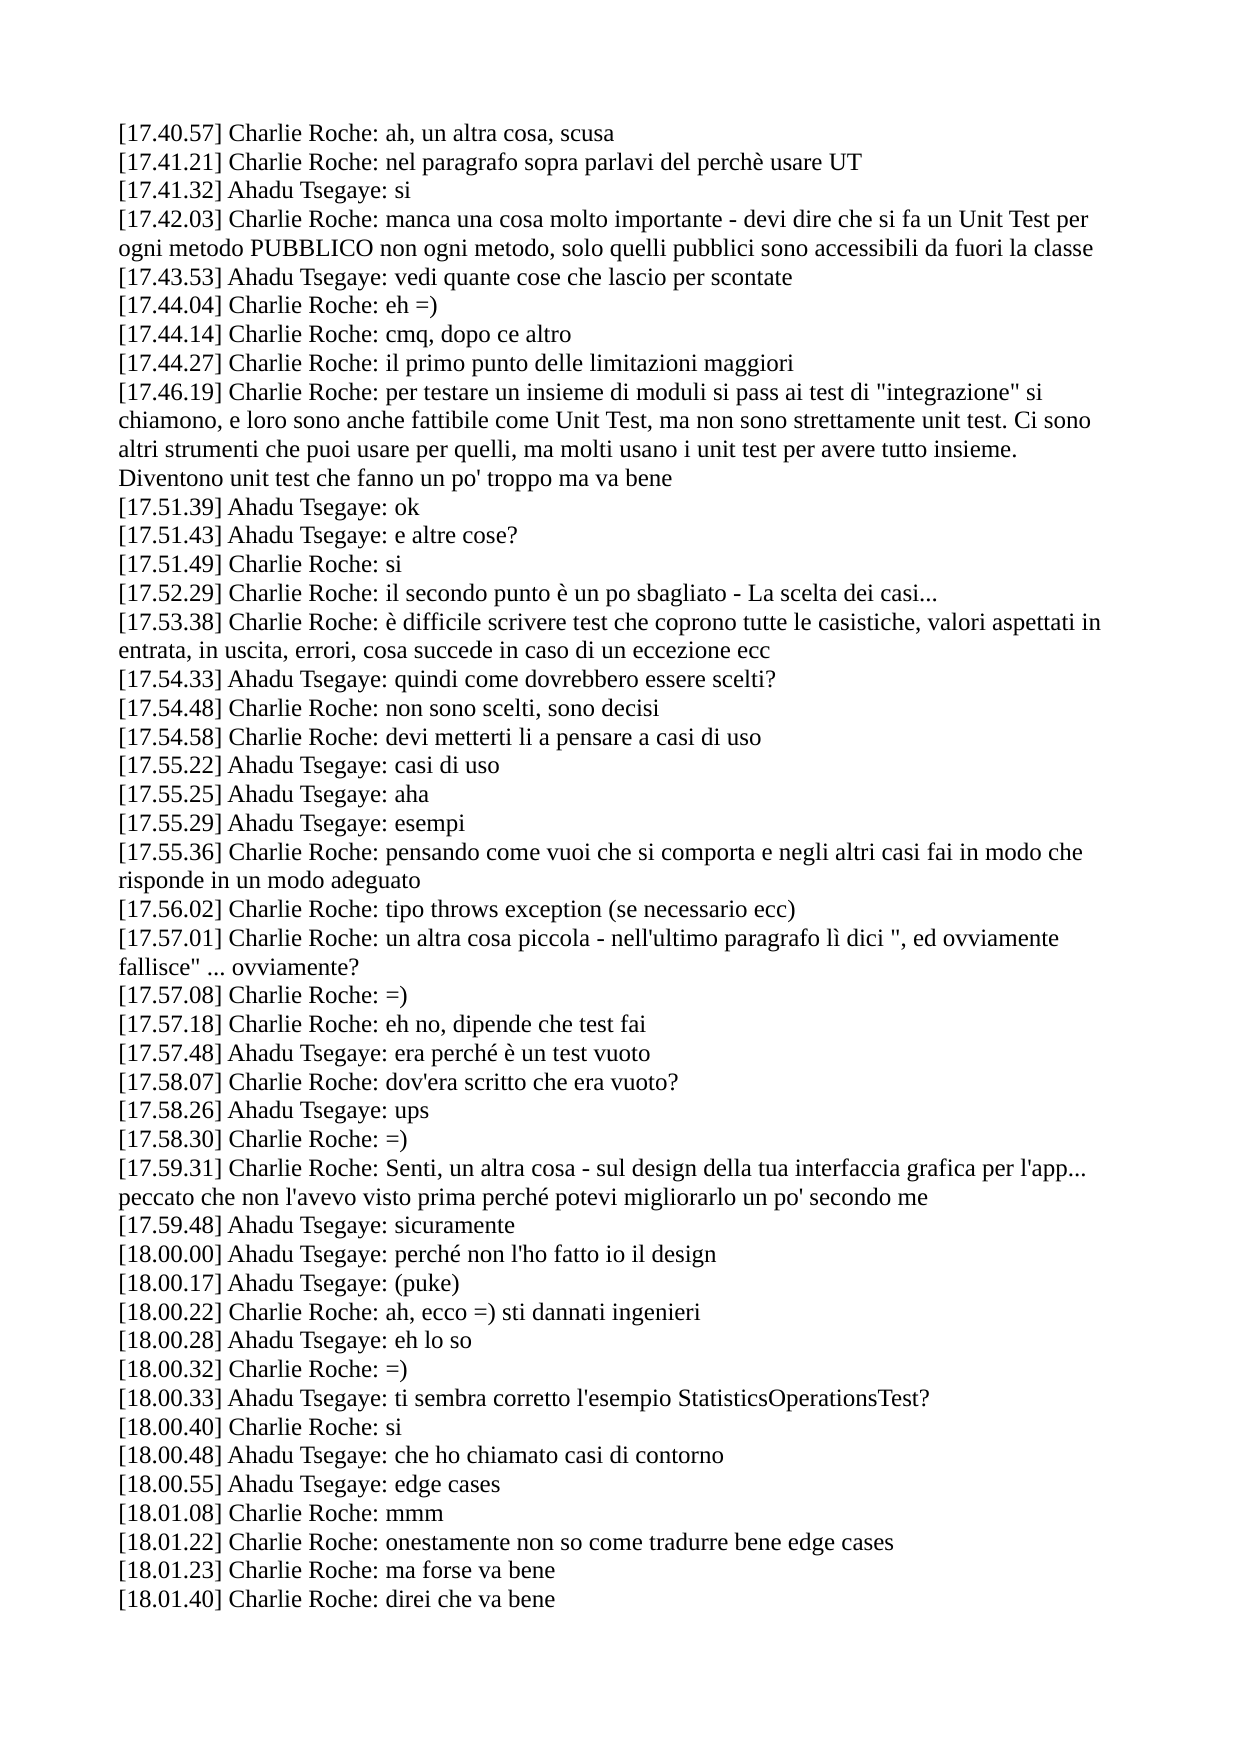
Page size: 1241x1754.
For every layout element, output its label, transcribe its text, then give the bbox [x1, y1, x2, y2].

text [18.01.08] Charlie Roche: mmm [118, 1498, 1122, 1527]
text [18.01.40] Charlie Roche: direi che va bene [118, 1584, 1122, 1613]
text [17.41.32] Ahadu Tsegaye: si [118, 176, 1122, 204]
text [17.55.22] Ahadu Tsegaye: casi di uso [118, 751, 1122, 779]
text [17.44.27] Charlie Roche: il primo punto delle limitazioni maggiori [118, 348, 1122, 377]
text [18.00.00] Ahadu Tsegaye: perché non l'ho fatto io il design [118, 1239, 1122, 1268]
text [17.59.31] Charlie Roche: Senti, un altra cosa - sul design della tua interfaccia grafica per l'app... peccato che non l'avevo visto prima perché potevi migliorarlo un po' secondo me [118, 1153, 1122, 1211]
text [17.58.26] Ahadu Tsegaye: ups [118, 1096, 1122, 1124]
text [17.57.01] Charlie Roche: un altra cosa piccola - nell'ultimo paragrafo lì dici ", ed ovviamente fallisce" ... ovviamente? [118, 923, 1122, 981]
text [18.01.22] Charlie Roche: onestamente non so come tradurre bene edge cases [118, 1527, 1122, 1556]
text [17.54.48] Charlie Roche: non sono scelti, sono decisi [118, 693, 1122, 722]
text [18.00.17] Ahadu Tsegaye: (puke) [118, 1268, 1122, 1297]
text [17.44.14] Charlie Roche: cmq, dopo ce altro [118, 319, 1122, 348]
text [18.00.48] Ahadu Tsegaye: che ho chiamato casi di contorno [118, 1441, 1122, 1469]
text [18.00.33] Ahadu Tsegaye: ti sembra corretto l'esempio StatisticsOperationsTest? [118, 1383, 1122, 1412]
text [17.58.07] Charlie Roche: dov'era scritto che era vuoto? [118, 1067, 1122, 1096]
text [17.43.53] Ahadu Tsegaye: vedi quante cose che lascio per scontate [118, 262, 1122, 291]
text [17.54.33] Ahadu Tsegaye: quindi come dovrebbero essere scelti? [118, 664, 1122, 693]
text [17.54.58] Charlie Roche: devi metterti li a pensare a casi di uso [118, 722, 1122, 751]
text [18.00.32] Charlie Roche: =) [118, 1354, 1122, 1383]
text [18.00.28] Ahadu Tsegaye: eh lo so [118, 1326, 1122, 1354]
text [17.53.38] Charlie Roche: è difficile scrivere test che coprono tutte le casistiche, valori aspettati in entrata, in uscita, errori, cosa succede in caso di un eccezione ecc [118, 607, 1122, 664]
text [18.00.22] Charlie Roche: ah, ecco =) sti dannati ingenieri [118, 1297, 1122, 1326]
text [17.55.25] Ahadu Tsegaye: aha [118, 779, 1122, 808]
text [17.51.39] Ahadu Tsegaye: ok [118, 492, 1122, 521]
text [17.56.02] Charlie Roche: tipo throws exception (se necessario ecc) [118, 894, 1122, 923]
text [17.57.48] Ahadu Tsegaye: era perché è un test vuoto [118, 1038, 1122, 1067]
text [17.55.29] Ahadu Tsegaye: esempi [118, 808, 1122, 837]
text [17.52.29] Charlie Roche: il secondo punto è un po sbagliato - La scelta dei casi... [118, 578, 1122, 607]
text [17.41.21] Charlie Roche: nel paragrafo sopra parlavi del perchè usare UT [118, 147, 1122, 176]
text [18.00.40] Charlie Roche: si [118, 1412, 1122, 1441]
text [17.42.03] Charlie Roche: manca una cosa molto importante - devi dire che si fa un Unit Test per ogni metodo PUBBLICO non ogni metodo, solo quelli pubblici sono accessibili da fuori la classe [118, 204, 1122, 262]
text [17.40.57] Charlie Roche: ah, un altra cosa, scusa [118, 118, 1122, 147]
text [17.55.36] Charlie Roche: pensando come vuoi che si comporta e negli altri casi fai in modo che risponde in un modo adeguato [118, 837, 1122, 894]
text [17.51.49] Charlie Roche: si [118, 549, 1122, 578]
text [17.44.04] Charlie Roche: eh =) [118, 291, 1122, 319]
text [17.59.48] Ahadu Tsegaye: sicuramente [118, 1211, 1122, 1239]
text [17.57.08] Charlie Roche: =) [118, 981, 1122, 1009]
text [17.58.30] Charlie Roche: =) [118, 1124, 1122, 1153]
text [17.51.43] Ahadu Tsegaye: e altre cose? [118, 521, 1122, 549]
text [18.01.23] Charlie Roche: ma forse va bene [118, 1556, 1122, 1584]
text [17.57.18] Charlie Roche: eh no, dipende che test fai [118, 1009, 1122, 1038]
text [18.00.55] Ahadu Tsegaye: edge cases [118, 1469, 1122, 1498]
text [17.46.19] Charlie Roche: per testare un insieme di moduli si pass ai test di "integrazione" si chiamono, e loro sono anche fattibile come Unit Test, ma non sono strettamente unit test. Ci sono altri strumenti che puoi usare per quelli, ma molti usano i unit test per avere tutto insieme. Diventono unit test che fanno un po' troppo ma va bene [118, 377, 1122, 492]
